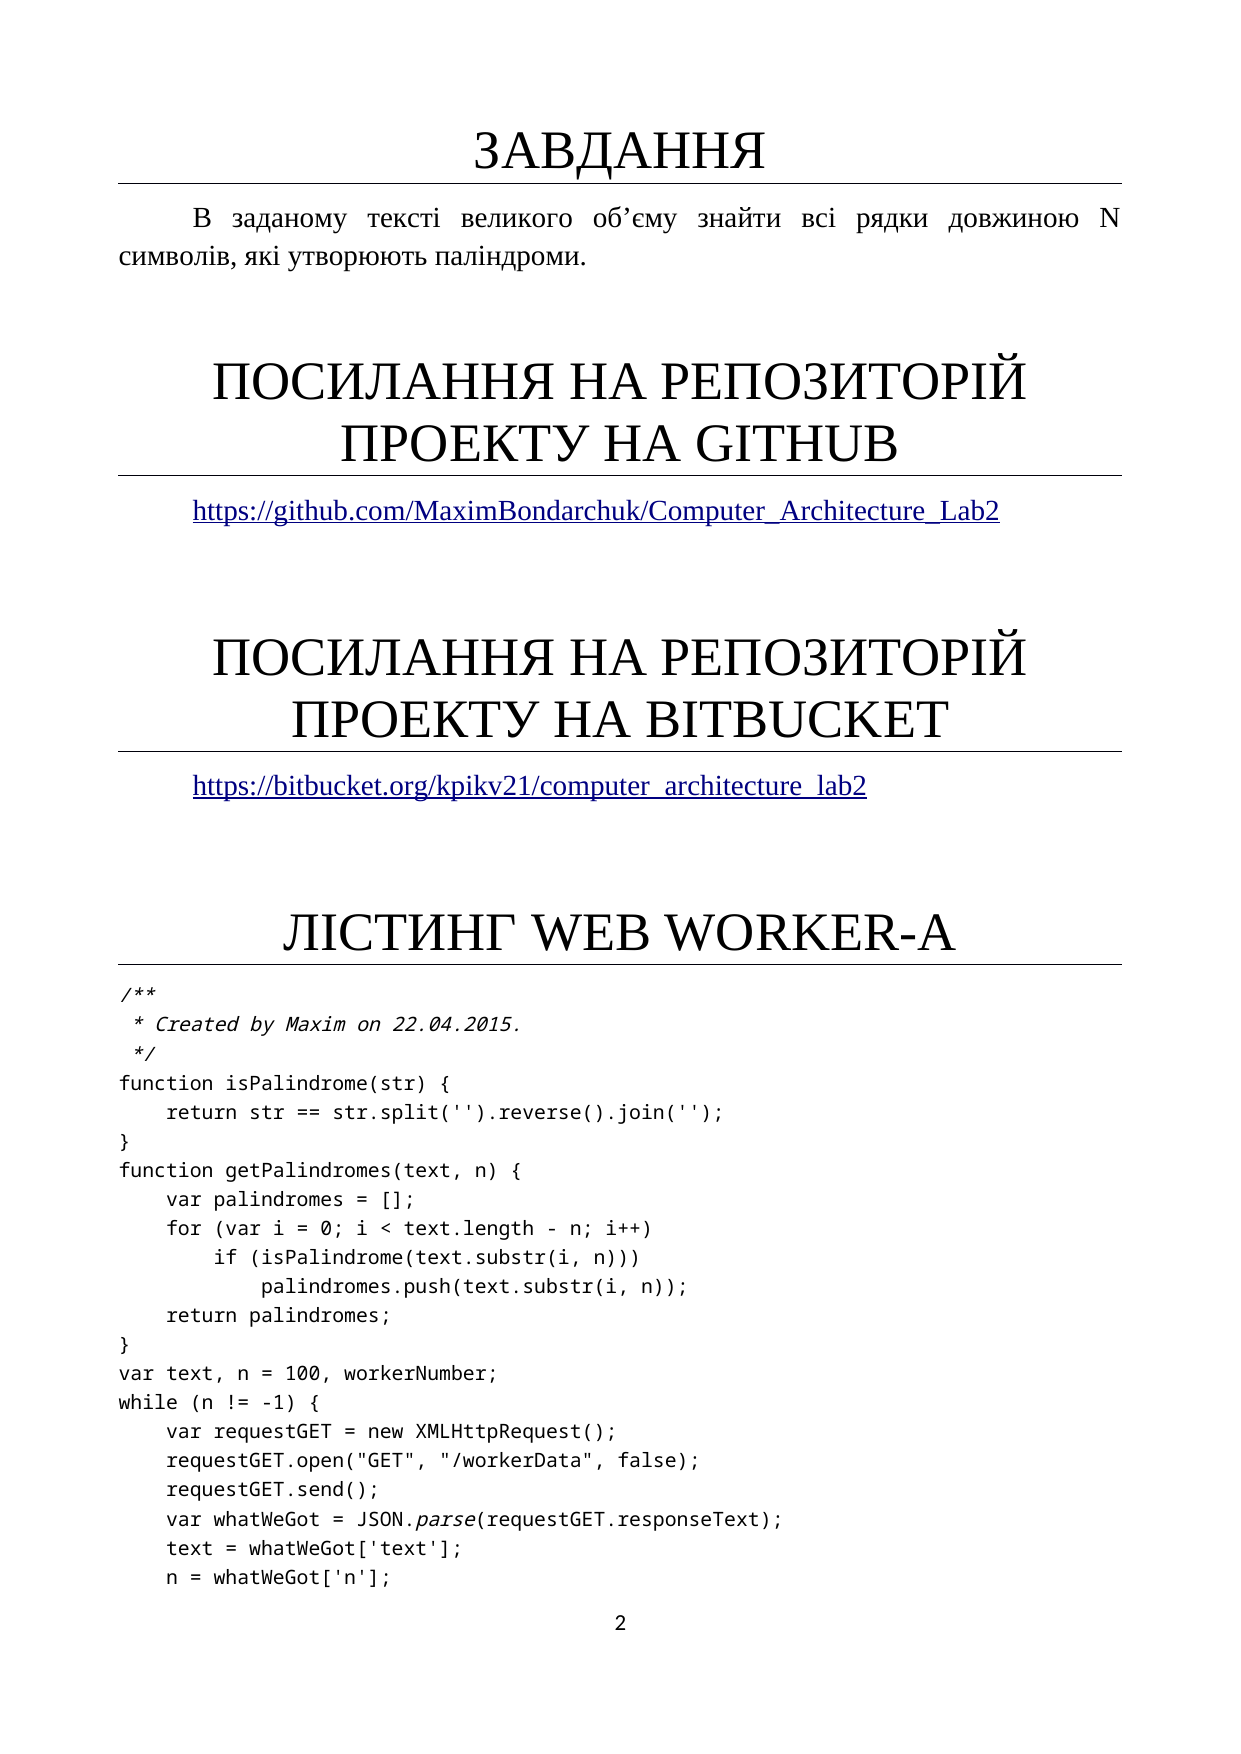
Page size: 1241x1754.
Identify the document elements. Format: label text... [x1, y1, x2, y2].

text var requestGET = new XMLHttpRequest(); [118, 1418, 1122, 1444]
text * Created by Maxim on 22.04.2015. [118, 1011, 1122, 1038]
text function getPalindromes(text, n) { [118, 1156, 1122, 1183]
text /** [118, 982, 1122, 1009]
text https://bitbucket.org/kpikv21/computer_architecture_lab2 [118, 768, 1122, 802]
text */ [118, 1040, 1122, 1067]
text for (var i = 0; i < text.length - n; i++) [118, 1214, 1122, 1241]
text https://github.com/MaximBondarchuk/Computer_Architecture_Lab2 [118, 493, 1122, 526]
title ЗАВДАННЯ [118, 118, 1122, 183]
text requestGET.send(); [118, 1476, 1122, 1503]
title ЛІСТИНГ WEB WORKER-A [118, 900, 1122, 964]
text function isPalindrome(str) { [118, 1069, 1122, 1096]
text var palindromes = []; [118, 1185, 1122, 1212]
text return str == str.split('').reverse().join(''); [118, 1098, 1122, 1125]
title ПОСИЛАННЯ НА РЕПОЗИТОРІЙ ПРОЕКТУ НА GITHUB [118, 349, 1122, 475]
text В заданому тексті великого об’єму знайти всі рядки довжиною N символів, які утворюють паліндроми. [118, 200, 1122, 272]
text while (n != -1) { [118, 1388, 1122, 1416]
title ПОСИЛАННЯ НА РЕПОЗИТОРІЙ ПРОЕКТУ НА BITBUCKET [118, 624, 1122, 751]
text } [118, 1127, 1122, 1154]
text n = whatWeGot['n']; [118, 1563, 1122, 1590]
text var whatWeGot = JSON.parse(requestGET.responseText); [118, 1505, 1122, 1532]
text text = whatWeGot['text']; [118, 1534, 1122, 1561]
text if (isPalindrome(text.substr(i, n))) [118, 1243, 1122, 1270]
text requestGET.open("GET", "/workerData", false); [118, 1447, 1122, 1474]
text palindromes.push(text.substr(i, n)); [118, 1272, 1122, 1299]
text var text, n = 100, workerNumber; [118, 1359, 1122, 1386]
text } [118, 1330, 1122, 1357]
text return palindromes; [118, 1301, 1122, 1328]
